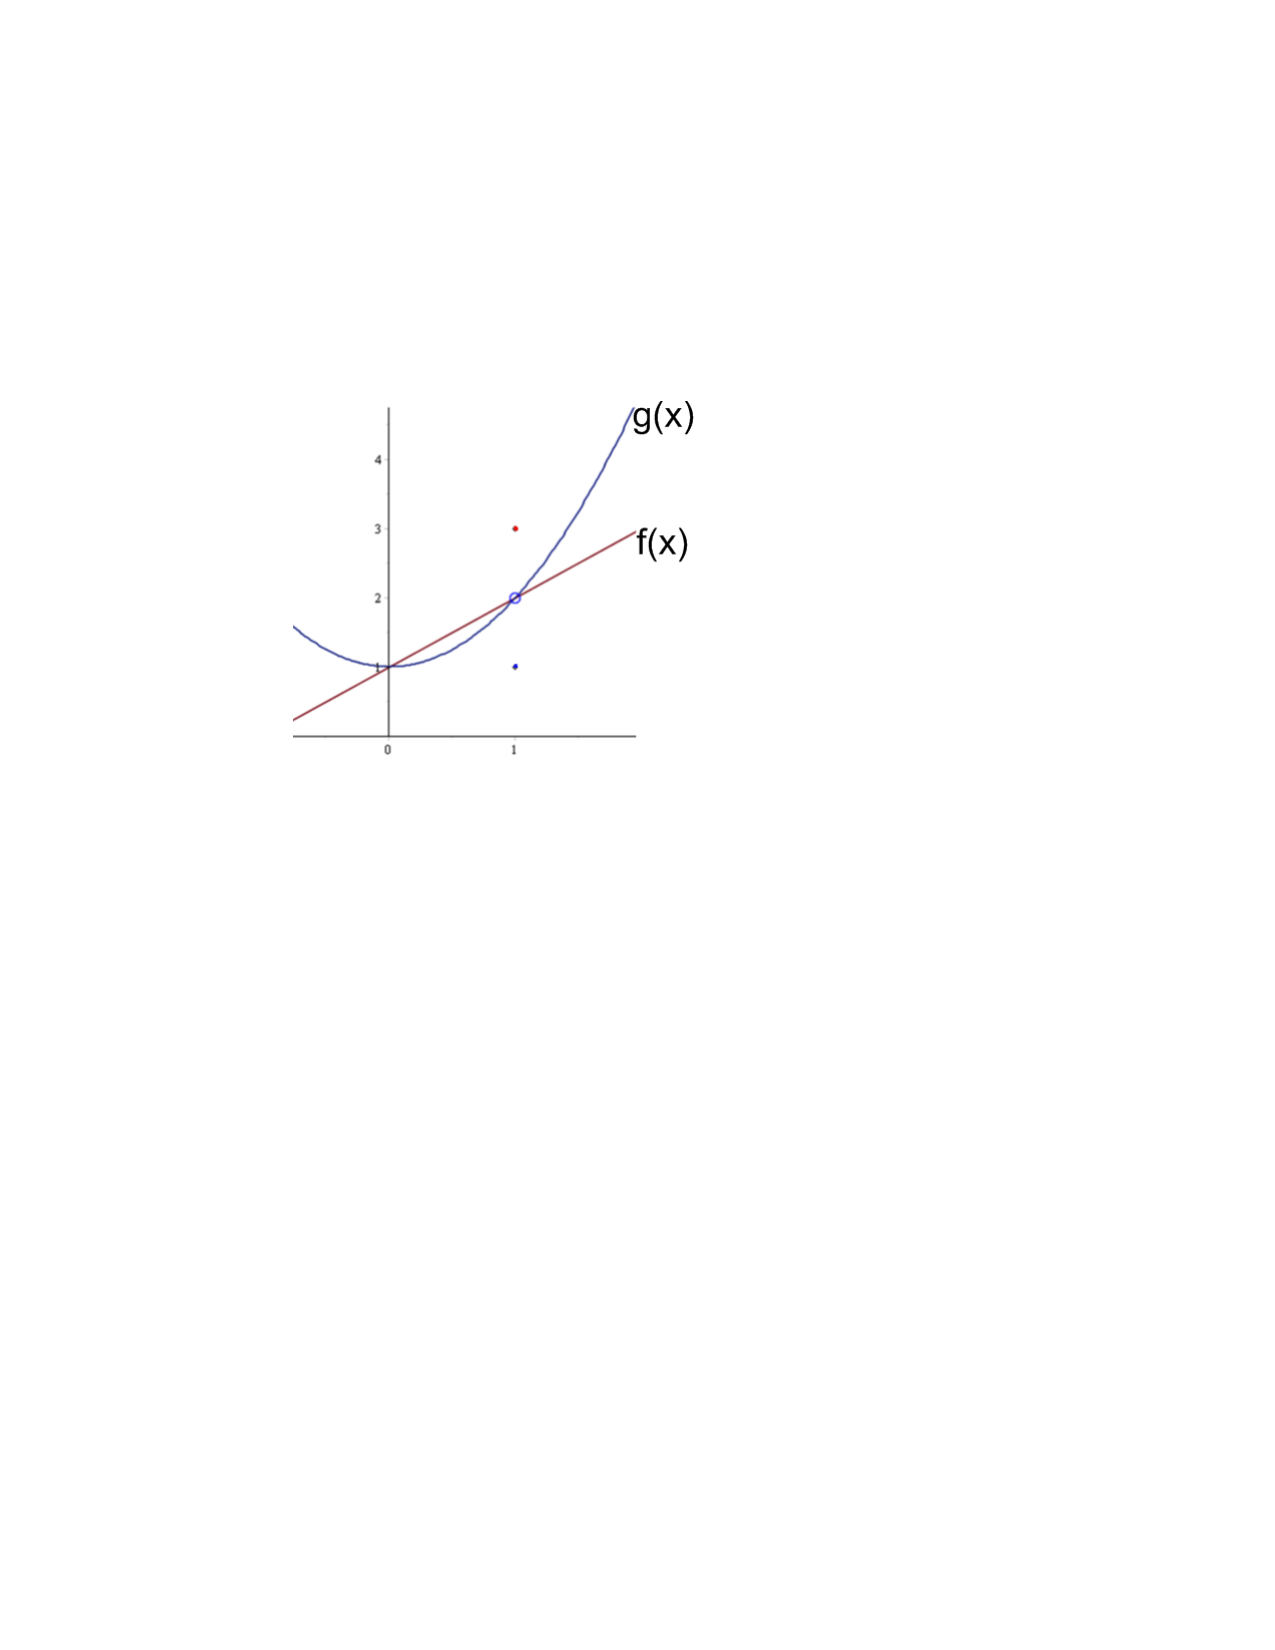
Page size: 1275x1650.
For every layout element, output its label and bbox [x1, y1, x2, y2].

picture [293, 401, 699, 758]
